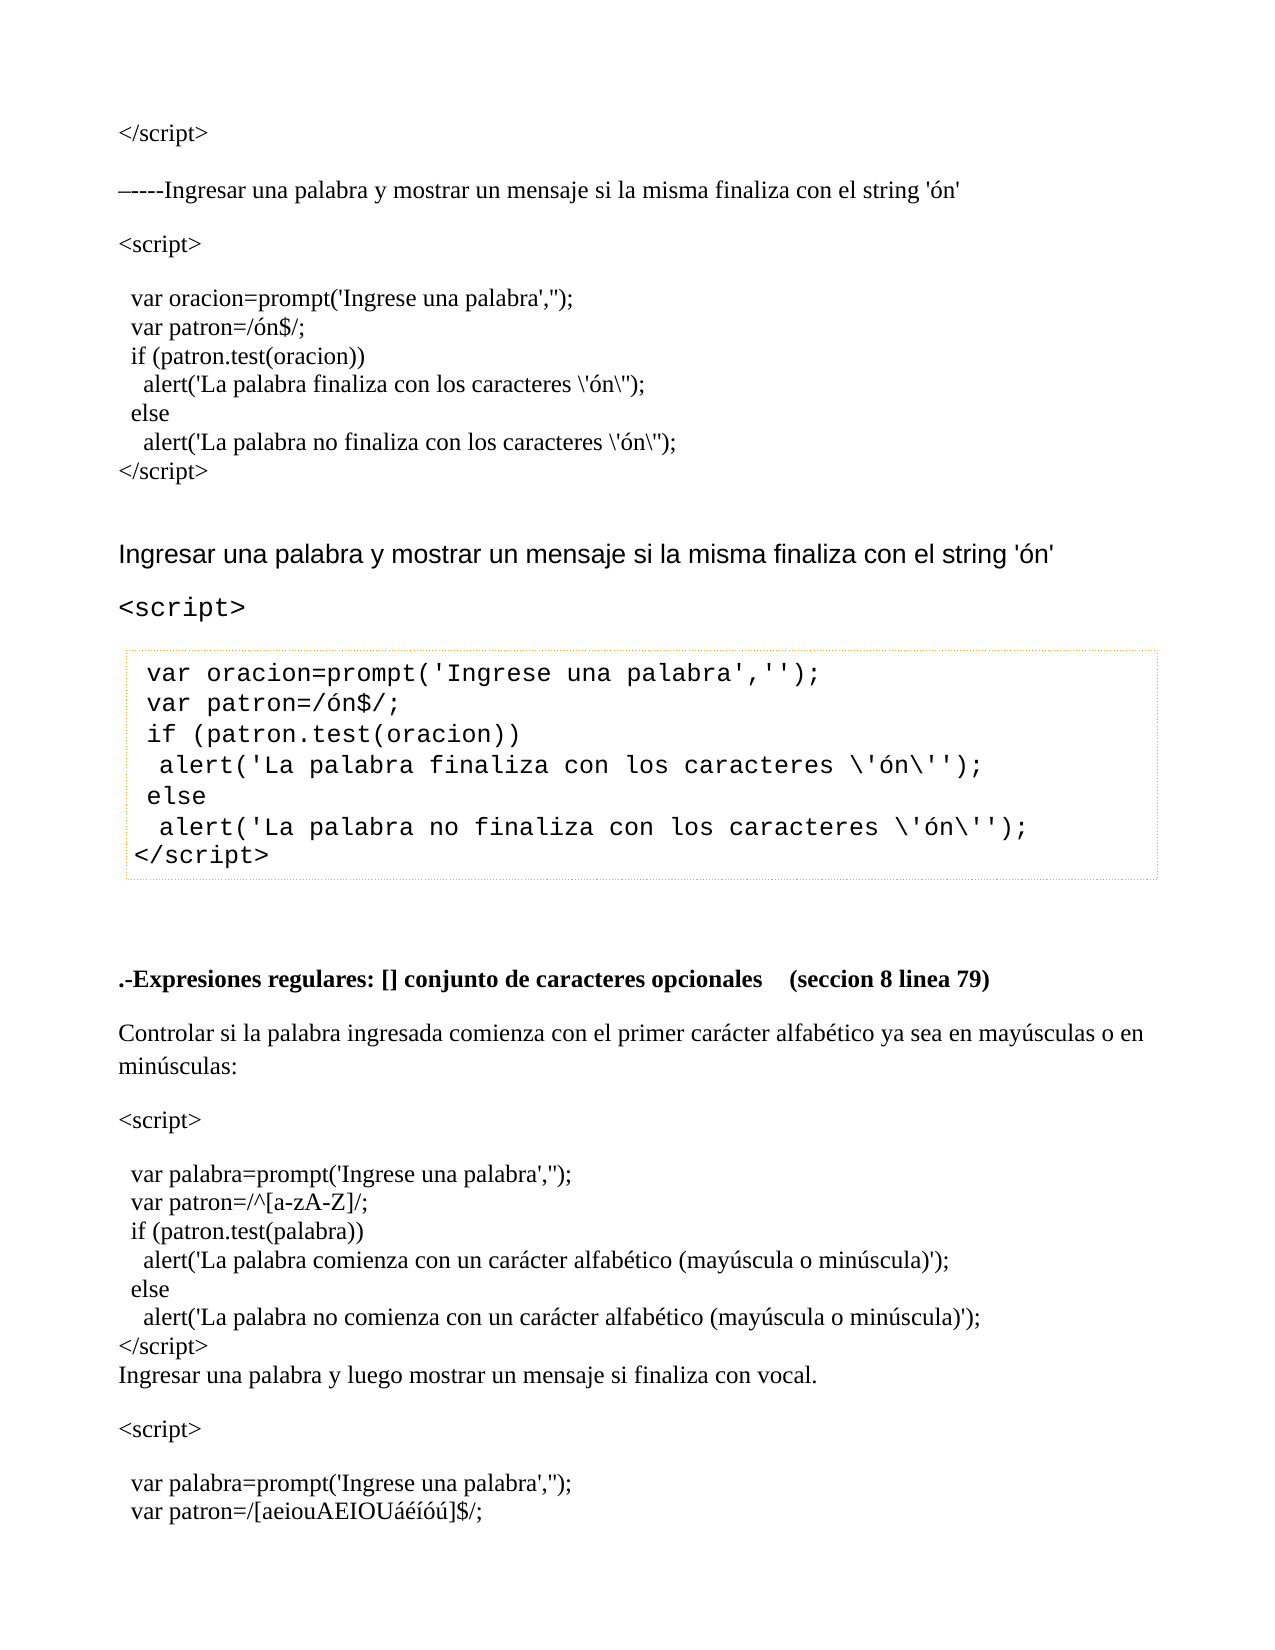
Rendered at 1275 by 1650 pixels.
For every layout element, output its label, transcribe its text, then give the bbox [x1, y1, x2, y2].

text var patron=/ón$/; [118, 312, 1157, 341]
text Ingresar una palabra y luego mostrar un mensaje si finaliza con vocal. [118, 1360, 1157, 1389]
text else [118, 1274, 1157, 1302]
text </script> [118, 1331, 1157, 1360]
text else [126, 773, 1157, 804]
text var palabra=prompt('Ingrese una palabra',''); [118, 1468, 1157, 1496]
text alert('La palabra comienza con un carácter alfabético (mayúscula o minúscula)'); [118, 1245, 1157, 1274]
text var oracion=prompt('Ingrese una palabra',''); [126, 650, 1157, 681]
text </script> [126, 835, 1157, 879]
text var patron=/[aeiouAEIOUáéíóú]$/; [118, 1496, 1157, 1525]
text <script> [118, 594, 1157, 624]
text if (patron.test(oracion)) [118, 341, 1157, 369]
text if (patron.test(oracion)) [126, 711, 1157, 742]
text .-Expresiones regulares: [] conjunto de caracteres opcionales (seccion 8 linea 79) [118, 964, 1157, 993]
text alert('La palabra no finaliza con los caracteres \'ón\''); [126, 804, 1157, 835]
text <script> [118, 1414, 1157, 1443]
text else [118, 398, 1157, 427]
text alert('La palabra finaliza con los caracteres \'ón\''); [126, 742, 1157, 773]
text Ingresar una palabra y mostrar un mensaje si la misma finaliza con el string 'ón' [118, 538, 1157, 569]
text var patron=/^[a-zA-Z]/; [118, 1187, 1157, 1216]
text if (patron.test(palabra)) [118, 1216, 1157, 1245]
text </script> [118, 456, 1157, 484]
text var patron=/ón$/; [126, 681, 1157, 711]
text alert('La palabra no finaliza con los caracteres \'ón\''); [118, 427, 1157, 456]
text <script> [118, 229, 1157, 258]
text <script> [118, 1105, 1157, 1134]
text var palabra=prompt('Ingrese una palabra',''); [118, 1159, 1157, 1187]
text Controlar si la palabra ingresada comienza con el primer carácter alfabético ya sea en mayúsculas o en minúsculas: [118, 1018, 1157, 1080]
text –----Ingresar una palabra y mostrar un mensaje si la misma finaliza con el string 'ón' [118, 176, 1157, 204]
text </script> [118, 118, 1157, 147]
text var oracion=prompt('Ingrese una palabra',''); [118, 283, 1157, 312]
text alert('La palabra finaliza con los caracteres \'ón\''); [118, 369, 1157, 398]
text alert('La palabra no comienza con un carácter alfabético (mayúscula o minúscula)'); [118, 1302, 1157, 1331]
